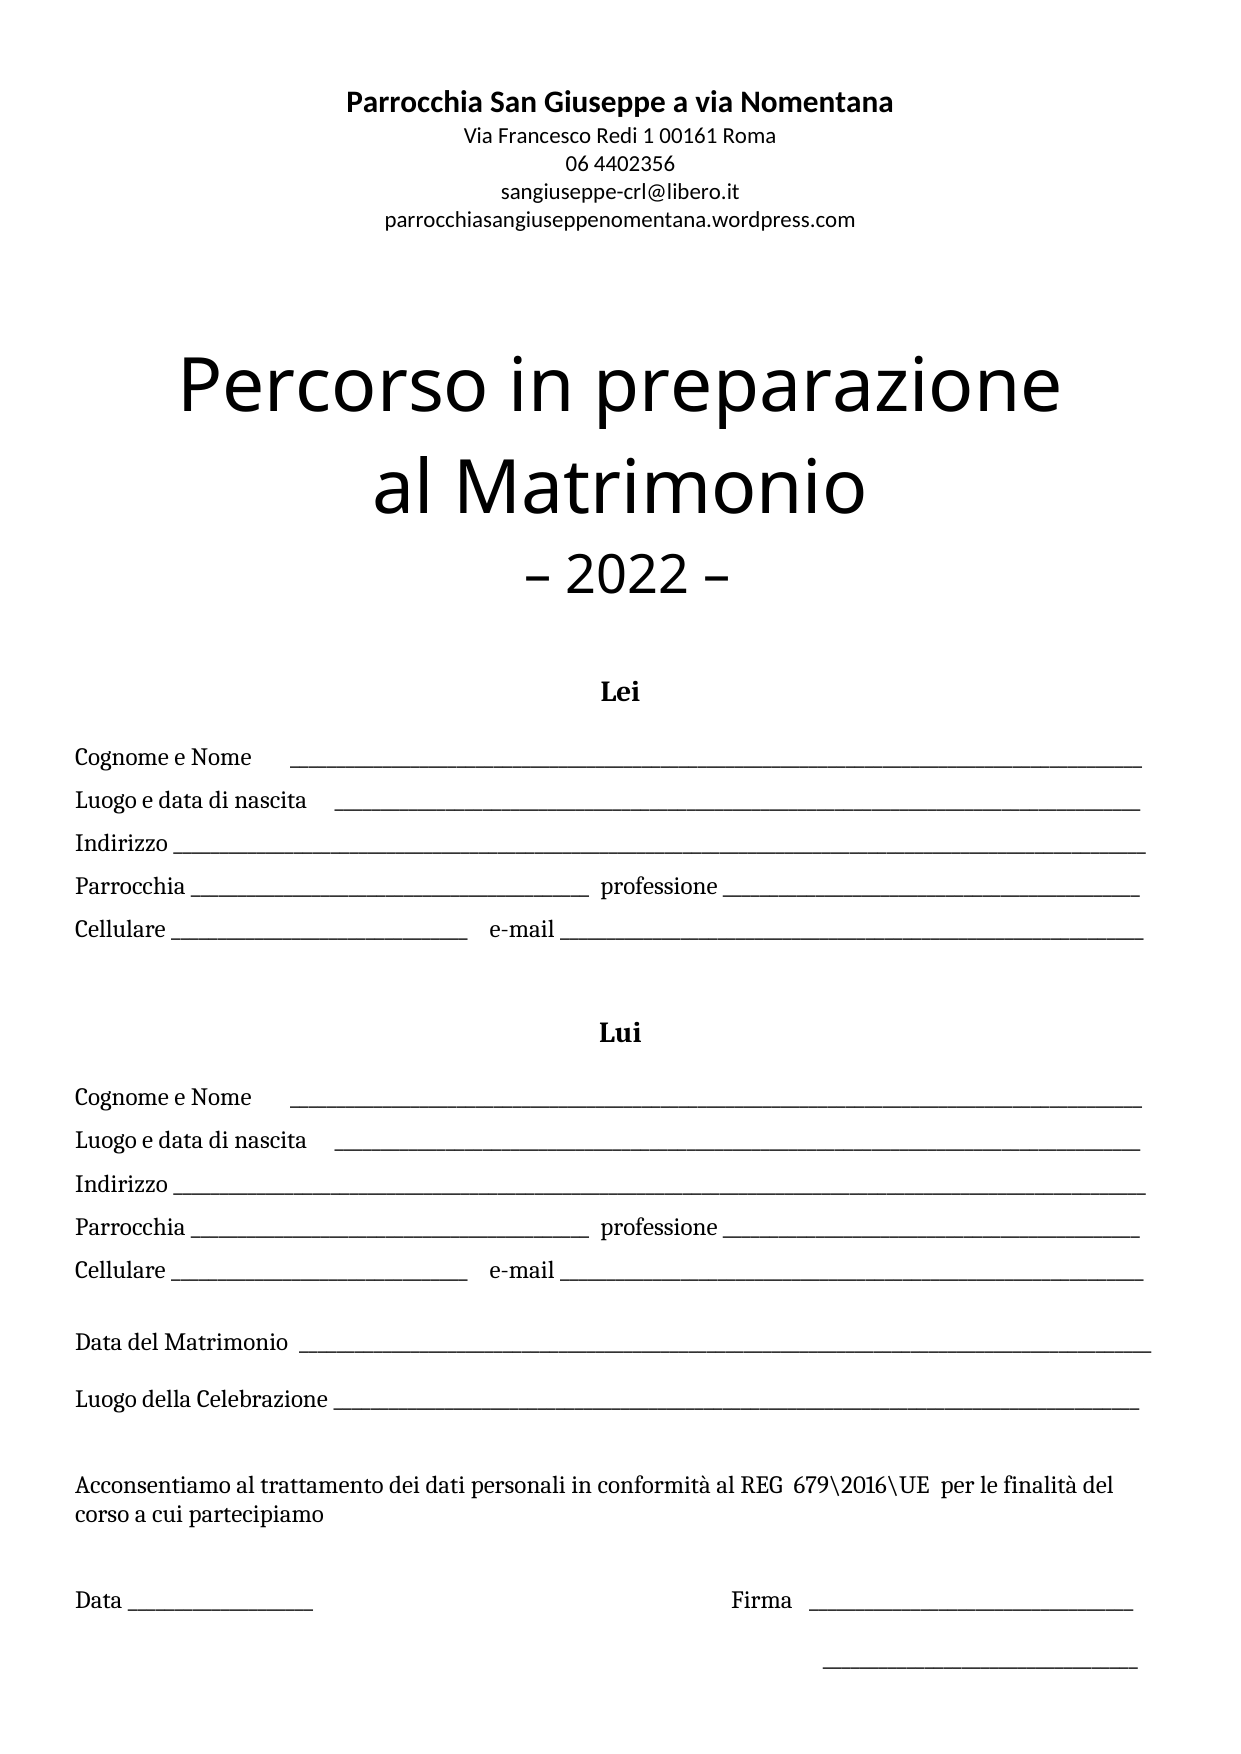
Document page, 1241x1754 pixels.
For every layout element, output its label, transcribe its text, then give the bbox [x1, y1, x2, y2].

text Lui [75, 1016, 1165, 1049]
text Lei [75, 676, 1165, 709]
text Cognome e Nome ____________________________________________________________________________________________ [75, 743, 1165, 772]
text Indirizzo _________________________________________________________________________________________________________ [75, 829, 1165, 858]
text Luogo e data di nascita _______________________________________________________________________________________ [75, 786, 1165, 815]
text Parrocchia ___________________________________________ professione _____________________________________________ [75, 1213, 1165, 1241]
text __________________________________ [75, 1644, 1165, 1673]
text Cellulare ________________________________ e-mail _______________________________________________________________ [75, 915, 1165, 944]
text 06 4402356 [75, 149, 1165, 177]
text Via Francesco Redi 1 00161 Roma [75, 121, 1165, 149]
text Parrocchia ___________________________________________ professione _____________________________________________ [75, 872, 1165, 901]
text Data del Matrimonio ____________________________________________________________________________________________ [75, 1328, 1165, 1356]
text Luogo e data di nascita _______________________________________________________________________________________ [75, 1126, 1165, 1155]
text Data ____________________ Firma ___________________________________ [75, 1586, 1165, 1615]
text Percorso in preparazione [75, 331, 1165, 433]
text parrocchiasangiuseppenomentana.wordpress.com [75, 205, 1165, 233]
text Luogo della Celebrazione _______________________________________________________________________________________ [75, 1385, 1165, 1414]
text sangiuseppe-crl@libero.it [75, 177, 1165, 205]
text Cellulare ________________________________ e-mail _______________________________________________________________ [75, 1256, 1165, 1284]
text – 2022 – [75, 536, 1165, 609]
text Cognome e Nome ____________________________________________________________________________________________ [75, 1083, 1165, 1112]
text Parrocchia San Giuseppe a via Nomentana [75, 83, 1165, 121]
text Acconsentiamo al trattamento dei dati personali in conformità al REG 679\2016\UE per le finalità del corso a cui partecipiamo [75, 1471, 1165, 1529]
text al Matrimonio [75, 433, 1165, 536]
text Indirizzo _________________________________________________________________________________________________________ [75, 1169, 1165, 1198]
